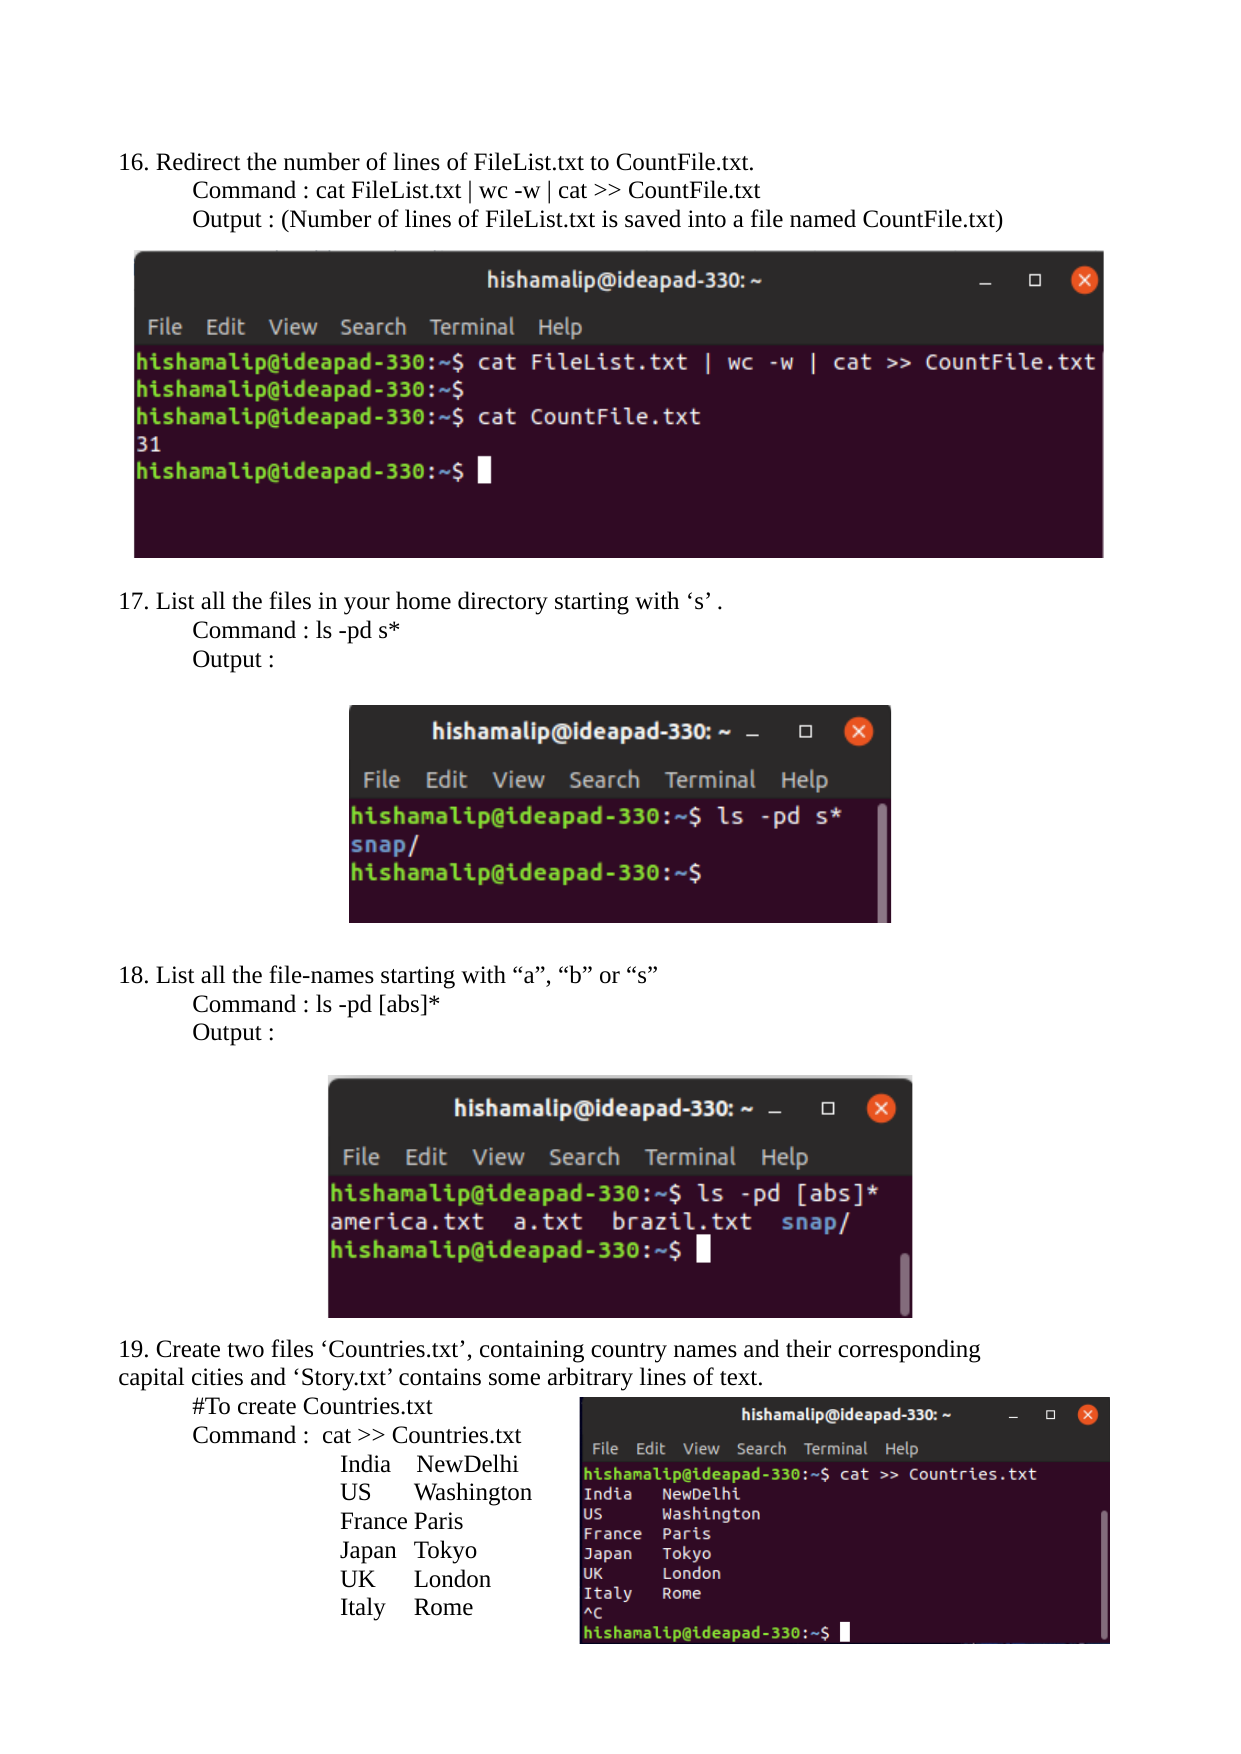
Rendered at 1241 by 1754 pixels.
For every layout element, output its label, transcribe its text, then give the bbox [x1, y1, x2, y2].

text [1110, 1564, 1122, 1592]
text 17. List all the files in your home directory starting with ‘s’ . [118, 586, 1122, 615]
picture [579, 1397, 1110, 1644]
text [1110, 1592, 1122, 1621]
text Italy Rome [118, 1592, 579, 1621]
text capital cities and ‘Story.txt’ contains some arbitrary lines of text. [118, 1362, 1122, 1391]
text [1110, 1477, 1122, 1506]
text [1110, 1535, 1122, 1564]
picture [327, 1075, 913, 1318]
text Command : ls -pd [abs]* [118, 989, 1122, 1017]
text UK London [118, 1564, 579, 1592]
text Japan Tokyo [118, 1535, 579, 1564]
text US Washington [118, 1477, 579, 1506]
text 19. Create two files ‘Countries.txt’, containing country names and their corresponding [118, 1334, 1122, 1362]
picture [349, 705, 892, 923]
text Command : cat >> Countries.txt [118, 1420, 579, 1449]
text Command : ls -pd s* [118, 615, 1122, 644]
text #To create Countries.txt [118, 1391, 1122, 1420]
text France Paris [118, 1506, 579, 1535]
picture [133, 250, 1104, 558]
text Output : [118, 644, 1122, 672]
text [1110, 1506, 1122, 1535]
text 16. Redirect the number of lines of FileList.txt to CountFile.txt. [118, 147, 1122, 176]
text Output : (Number of lines of FileList.txt is saved into a file named CountFile.txt) [118, 204, 1122, 233]
text Command : cat FileList.txt | wc -w | cat >> CountFile.txt [118, 176, 1122, 204]
text 18. List all the file-names starting with “a”, “b” or “s” [118, 960, 1122, 989]
text India NewDelhi [118, 1449, 579, 1477]
text [1110, 1449, 1122, 1477]
text Output : [118, 1017, 1122, 1046]
